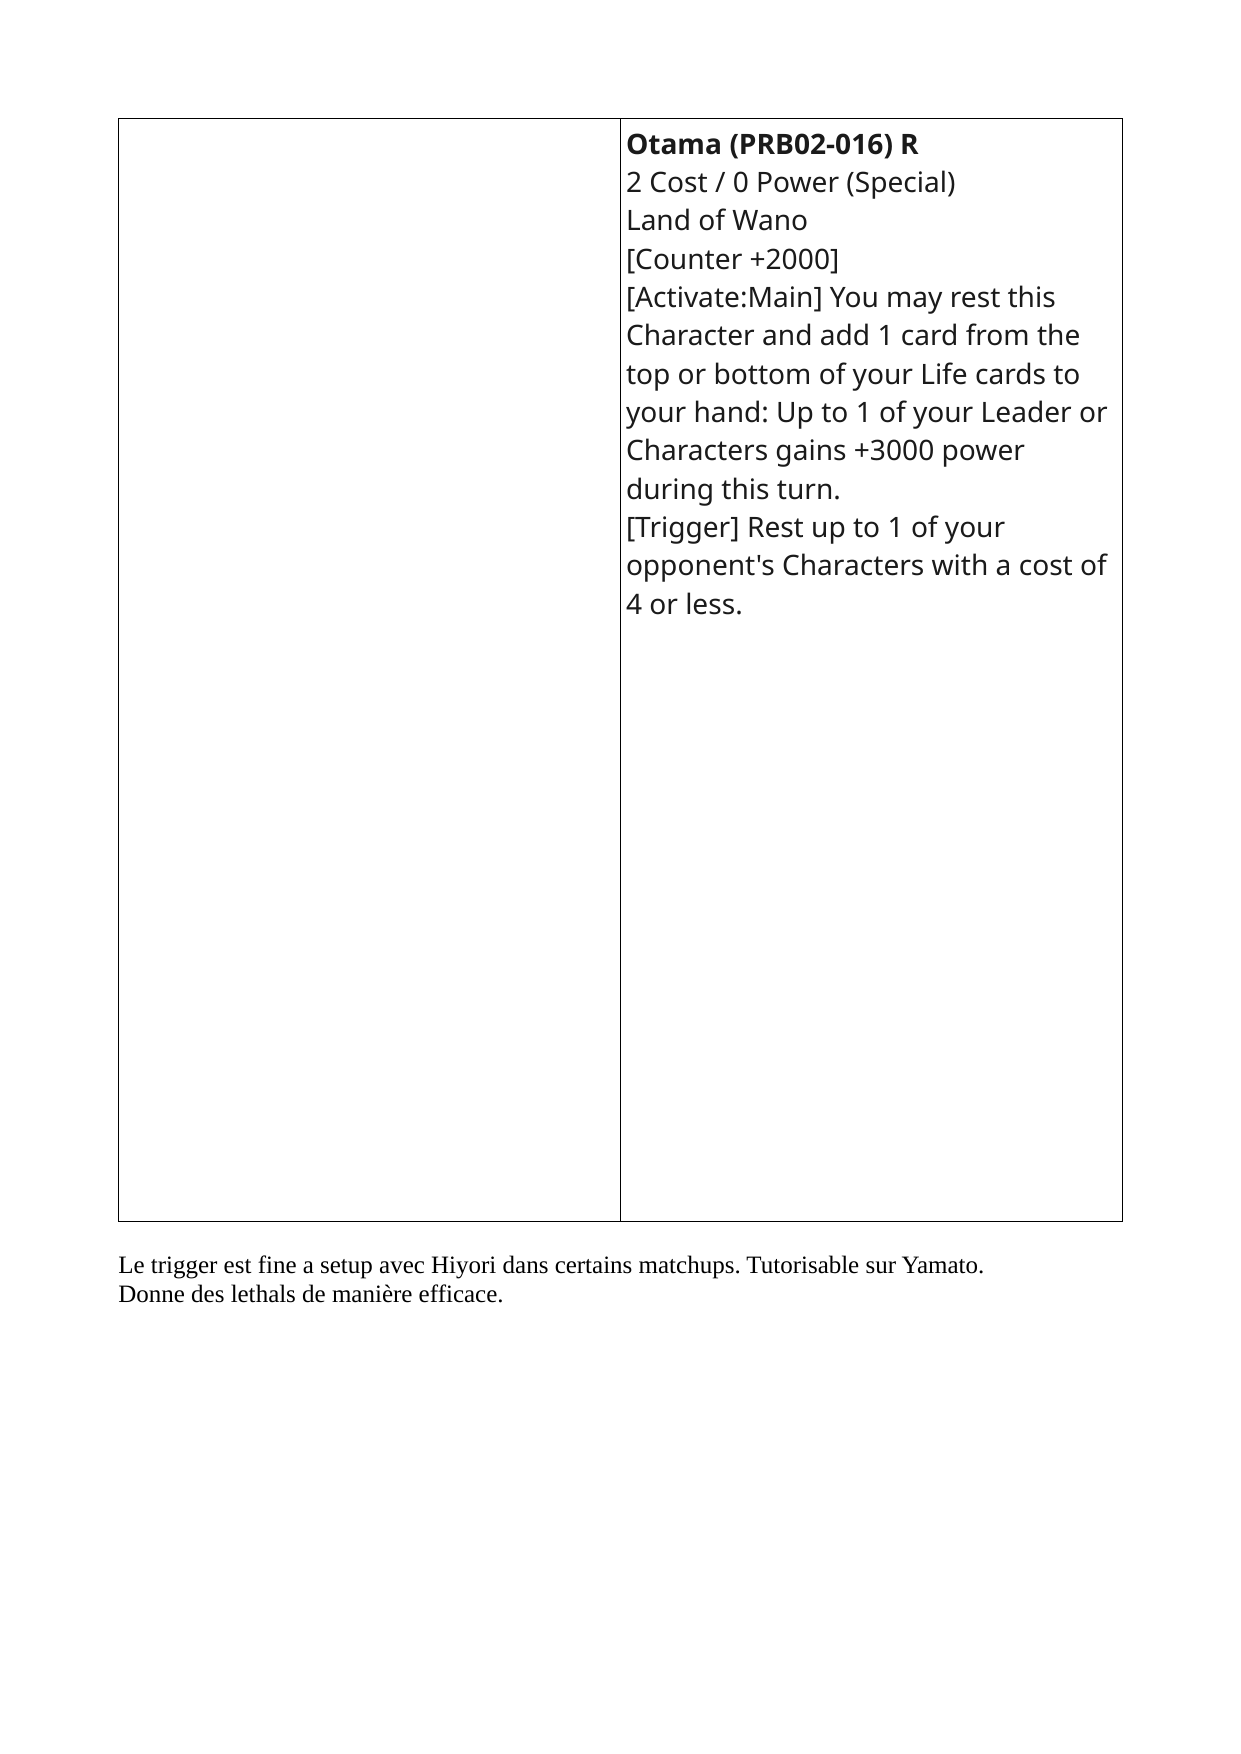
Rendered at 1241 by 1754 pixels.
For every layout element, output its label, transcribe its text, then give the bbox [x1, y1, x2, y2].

table_header [119, 119, 620, 1221]
table_header Otama (PRB02-016) R 2 Cost / 0 Power (Special) Land of Wano [Counter +2000] [Activate:Main] You may rest this Character and add 1 card from the top or bottom of your Life cards to your hand: Up to 1 of your Leader or Characters gains +3000 power during this turn. [Trigger] Rest up to 1 of your opponent's Characters with a cost of 4 or less. [621, 119, 1122, 1221]
text Le trigger est fine a setup avec Hiyori dans certains matchups. Tutorisable sur Yamato. [118, 1250, 1122, 1279]
text Donne des lethals de manière efficace. [118, 1279, 1122, 1308]
